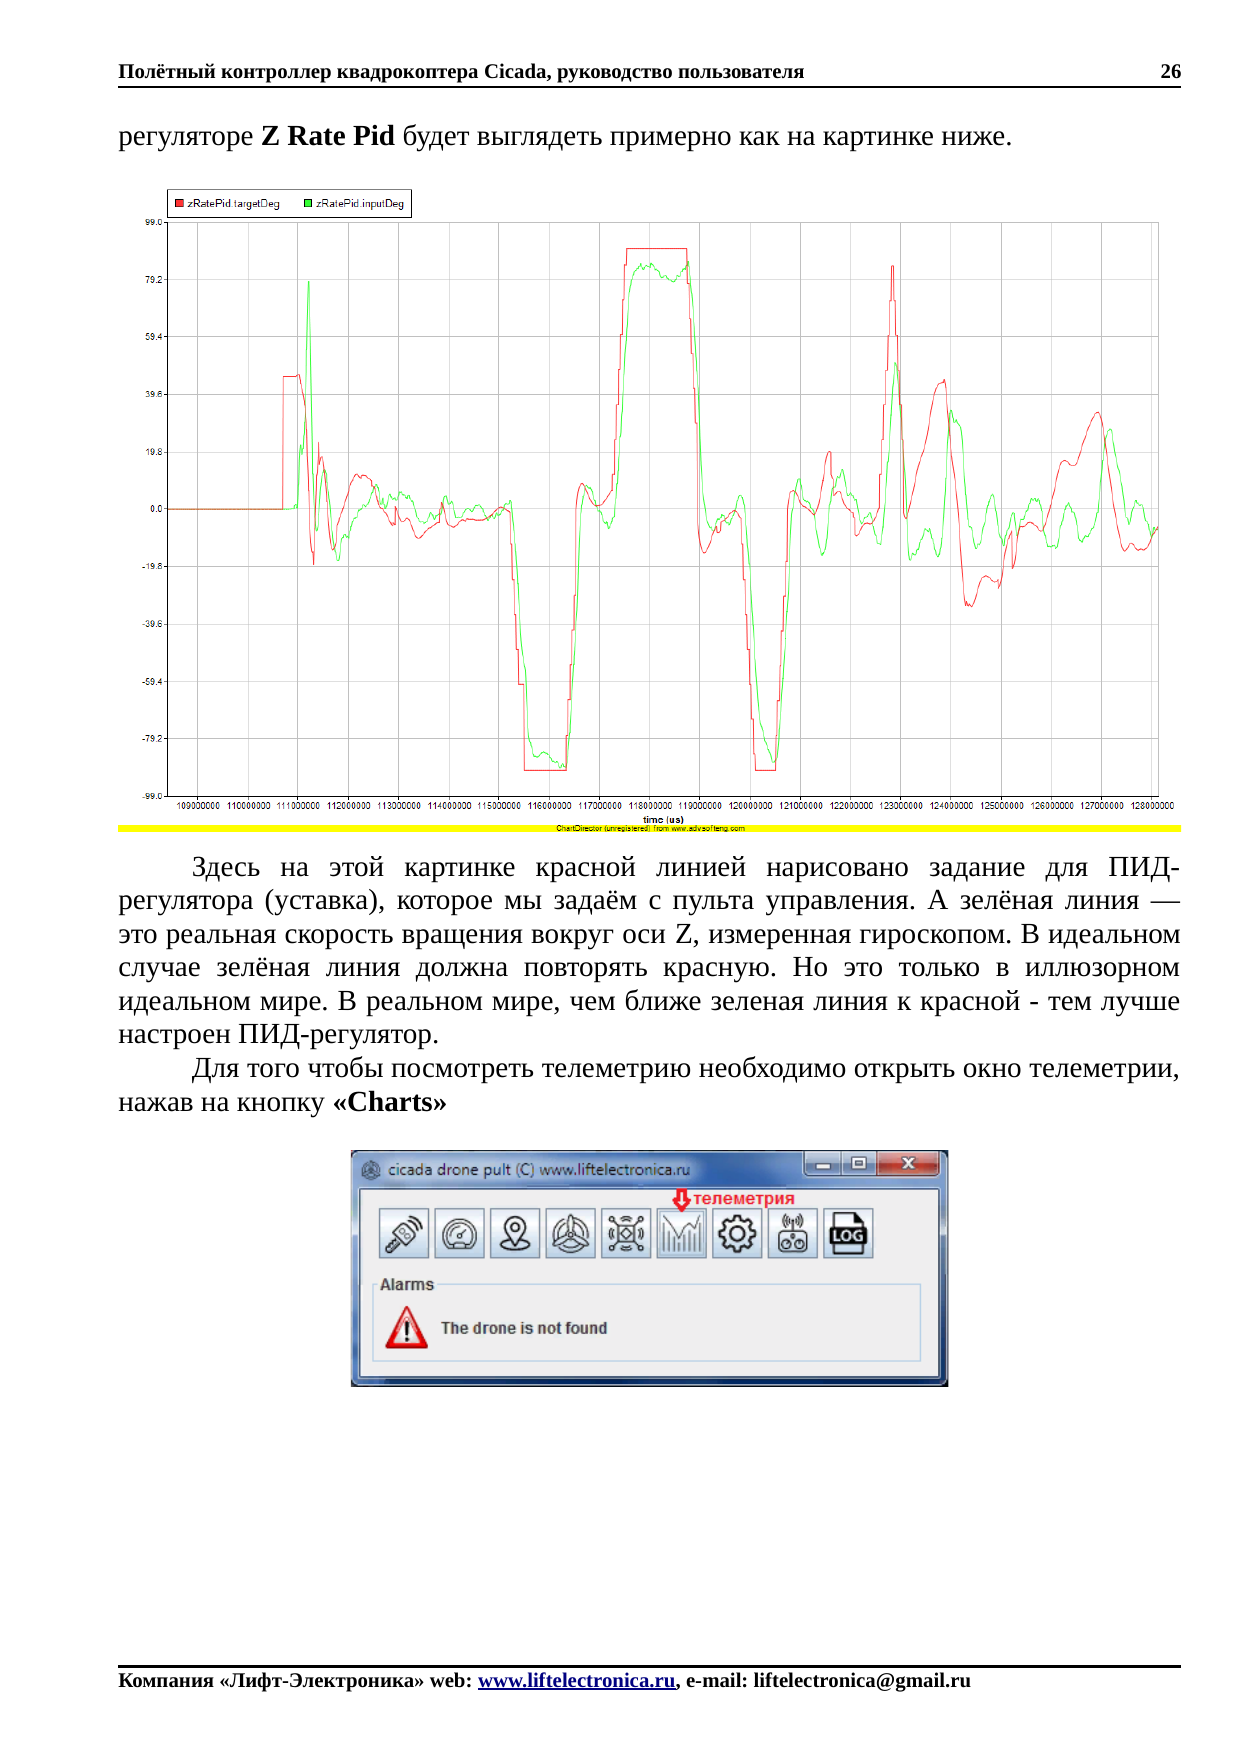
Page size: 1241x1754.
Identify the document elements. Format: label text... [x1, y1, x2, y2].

picture [118, 185, 1182, 832]
text Для того чтобы посмотреть телеметрию необходимо открыть окно телеметрии, нажав на кнопку «Charts» [118, 1050, 1181, 1117]
text Здесь на этой картинке красной линией нарисовано задание для ПИД-регулятора (уставка), которое мы задаём с пульта управления. А зелёная линия — это реальная скорость вращения вокруг оси Z, измеренная гироскопом. В идеальном случае зелёная линия должна повторять красную. Но это только в иллюзорном идеальном мире. В реальном мире, чем ближе зеленая линия к красной - тем лучше настроен ПИД-регулятор. [118, 832, 1181, 1050]
text регуляторе Z Rate Pid будет выглядеть примерно как на картинке ниже. [118, 118, 1181, 152]
picture [350, 1150, 949, 1387]
